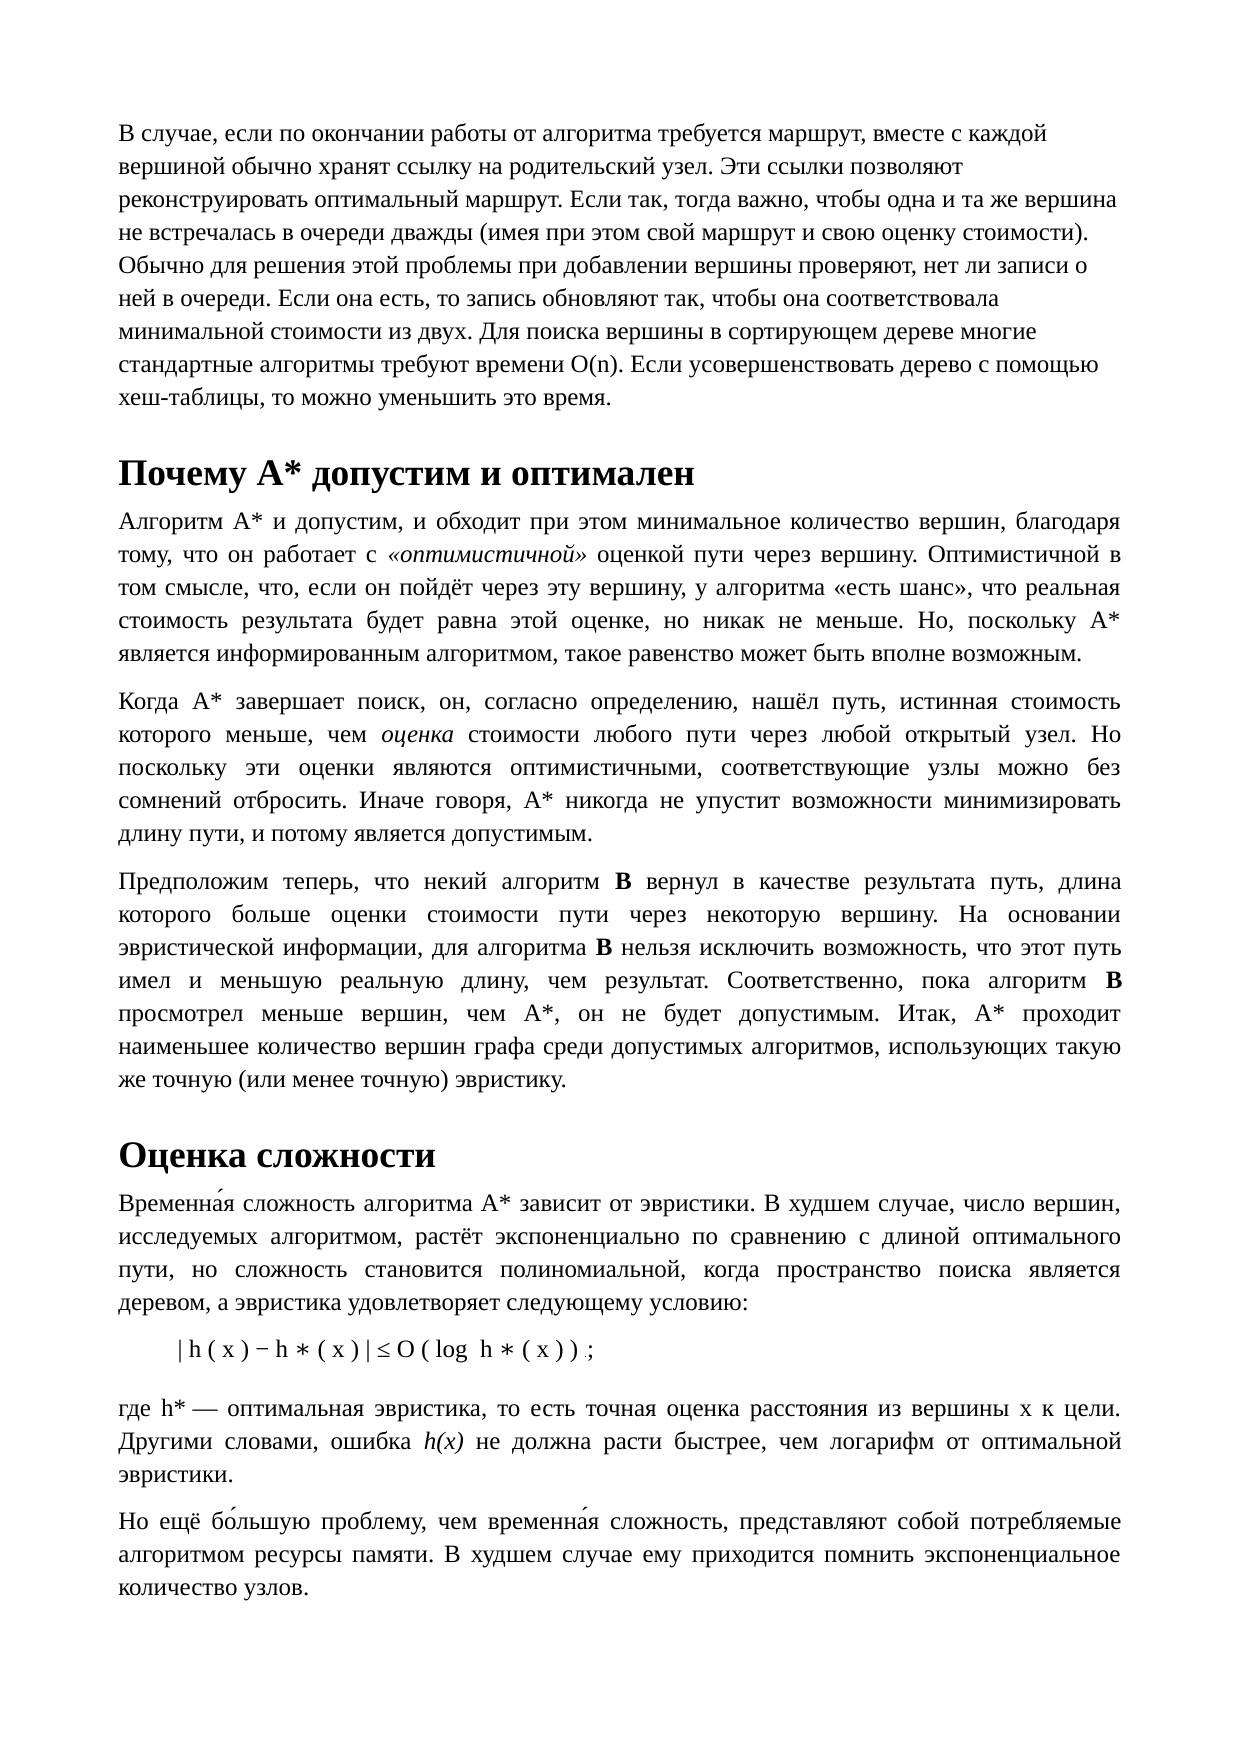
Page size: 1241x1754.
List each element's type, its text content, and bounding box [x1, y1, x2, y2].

list | h ( x ) − h ∗ ( x ) | ≤ O ( log ⁡ h ∗ ( x ) ) ; [177, 1334, 1122, 1363]
text Предположим теперь, что некий алгоритм B вернул в качестве результата путь, длина которого больше оценки стоимости пути через некоторую вершину. На основании эвристической информации, для алгоритма B нельзя исключить возможность, что этот путь имел и меньшую реальную длину, чем результат. Соответственно, пока алгоритм B просмотрел меньше вершин, чем A*, он не будет допустимым. Итак, A* проходит наименьшее количество вершин графа среди допустимых алгоритмов, использующих такую же точную (или менее точную) эвристику. [118, 866, 1122, 1093]
text Временна́я сложность алгоритма A* зависит от эвристики. В худшем случае, число вершин, исследуемых алгоритмом, растёт экспоненциально по сравнению с длиной оптимального пути, но сложность становится полиномиальной, когда пространство поиска является деревом, а эвристика удовлетворяет следующему условию: [118, 1188, 1122, 1316]
text Но ещё бо́льшую проблему, чем временна́я сложность, представляют собой потребляемые алгоритмом ресурсы памяти. В худшем случае ему приходится помнить экспоненциальное количество узлов. [118, 1506, 1122, 1601]
subtitle Почему A* допустим и оптимален [118, 451, 1122, 494]
text где h* — оптимальная эвристика, то есть точная оценка расстояния из вершины x к цели. Другими словами, ошибка h(x) не должна расти быстрее, чем логарифм от оптимальной эвристики. [118, 1393, 1122, 1488]
text Алгоритм A* и допустим, и обходит при этом минимальное количество вершин, благодаря тому, что он работает с «оптимистичной» оценкой пути через вершину. Оптимистичной в том смысле, что, если он пойдёт через эту вершину, у алгоритма «есть шанс», что реальная стоимость результата будет равна этой оценке, но никак не меньше. Но, поскольку A* является информированным алгоритмом, такое равенство может быть вполне возможным. [118, 506, 1122, 667]
subtitle Оценка сложности [118, 1132, 1122, 1175]
text Когда A* завершает поиск, он, согласно определению, нашёл путь, истинная стоимость которого меньше, чем оценка стоимости любого пути через любой открытый узел. Но поскольку эти оценки являются оптимистичными, соответствующие узлы можно без сомнений отбросить. Иначе говоря, A* никогда не упустит возможности минимизировать длину пути, и потому является допустимым. [118, 686, 1122, 847]
text В случае, если по окончании работы от алгоритма требуется маршрут, вместе с каждой вершиной обычно хранят ссылку на родительский узел. Эти ссылки позволяют реконструировать оптимальный маршрут. Если так, тогда важно, чтобы одна и та же вершина не встречалась в очереди дважды (имея при этом свой маршрут и свою оценку стоимости). Обычно для решения этой проблемы при добавлении вершины проверяют, нет ли записи о ней в очереди. Если она есть, то запись обновляют так, чтобы она соответствовала минимальной стоимости из двух. Для поиска вершины в сортирующем дереве многие стандартные алгоритмы требуют времени O(n). Если усовершенствовать дерево с помощью хеш-таблицы, то можно уменьшить это время. [118, 118, 1122, 411]
